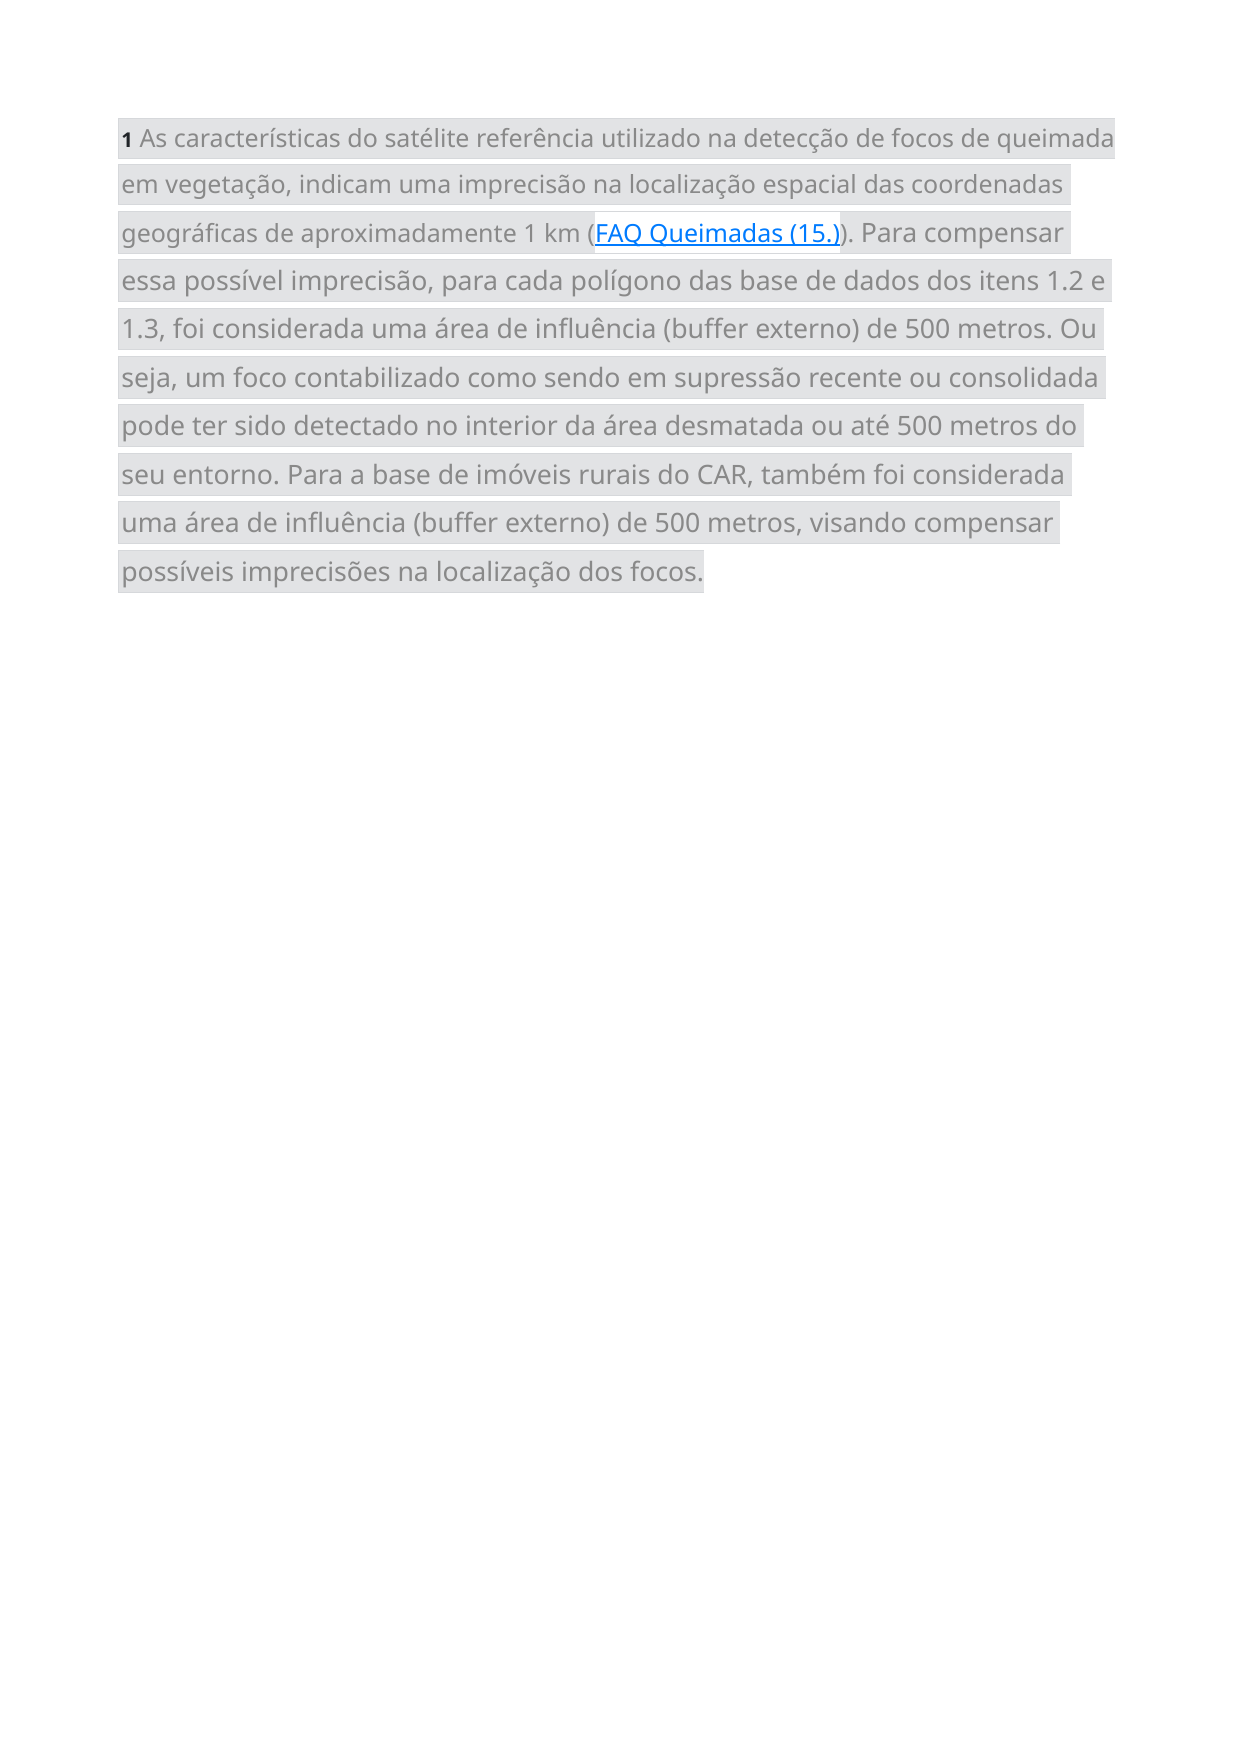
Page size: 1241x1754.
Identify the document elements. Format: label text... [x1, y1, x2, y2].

text 1 As características do satélite referência utilizado na detecção de focos de queimada em vegetação, indicam uma imprecisão na localização espacial das coordenadas geográficas de aproximadamente 1 km (FAQ Queimadas (15.)). Para compensar essa possível imprecisão, para cada polígono das base de dados dos itens 1.2 e 1.3, foi considerada uma área de influência (buffer externo) de 500 metros. Ou seja, um foco contabilizado como sendo em supressão recente ou consolidada pode ter sido detectado no interior da área desmatada ou até 500 metros do seu entorno. Para a base de imóveis rurais do CAR, também foi considerada uma área de influência (buffer externo) de 500 metros, visando compensar possíveis imprecisões na localização dos focos. [118, 118, 1122, 592]
